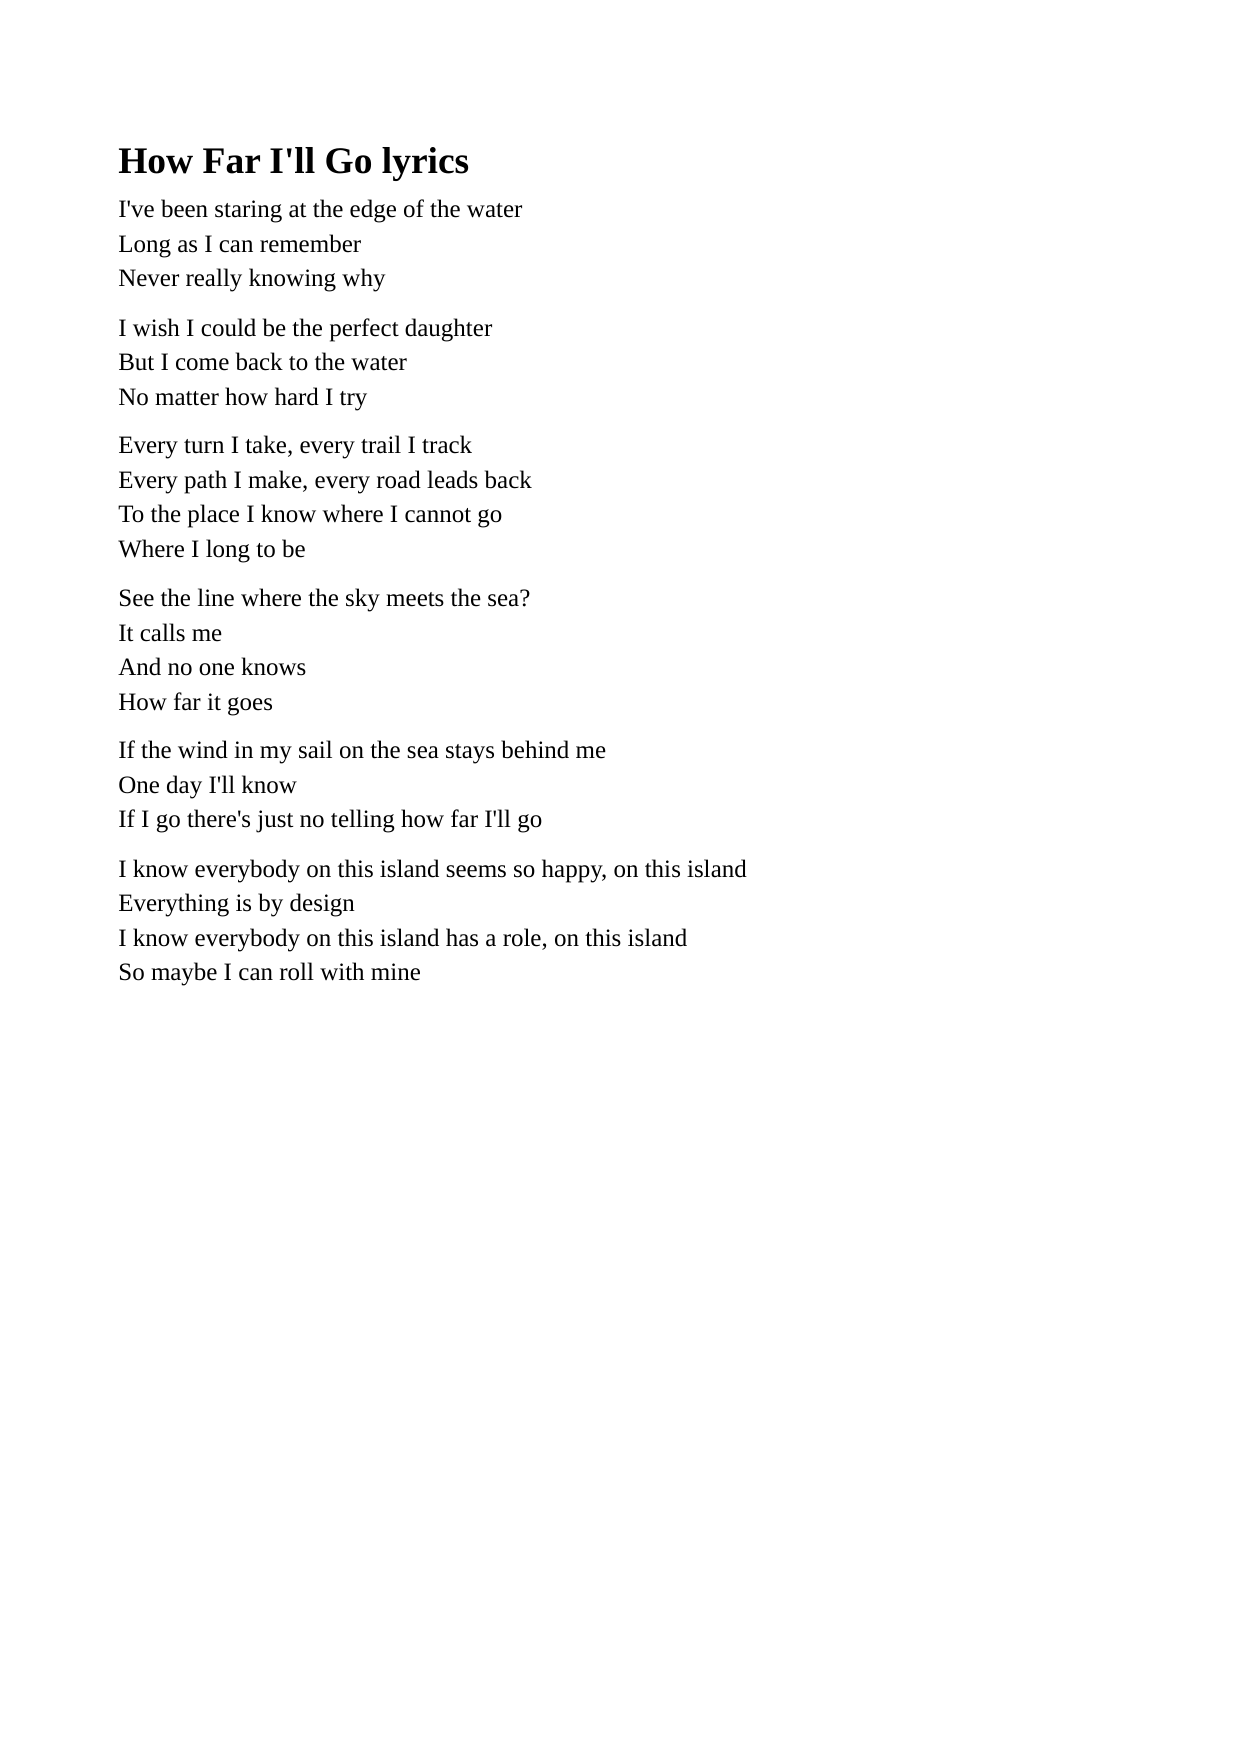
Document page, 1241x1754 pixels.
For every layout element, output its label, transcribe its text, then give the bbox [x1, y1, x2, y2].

text I wish I could be the perfect daughter But I come back to the water No matter how hard I try [118, 313, 1122, 410]
text I know everybody on this island seems so happy, on this island Everything is by design I know everybody on this island has a role, on this island So maybe I can roll with mine [118, 854, 1122, 986]
text Every turn I take, every trail I track Every path I make, every road leads back To the place I know where I cannot go Where I long to be [118, 431, 1122, 563]
subtitle How Far I'll Go lyrics [118, 139, 1122, 182]
text If the wind in my sail on the sea stays behind me One day I'll know If I go there's just no telling how far I'll go [118, 736, 1122, 833]
text I've been staring at the edge of the water Long as I can remember Never really knowing why [118, 194, 1122, 292]
text See the line where the sky meets the sea? It calls me And no one knows How far it goes [118, 583, 1122, 715]
